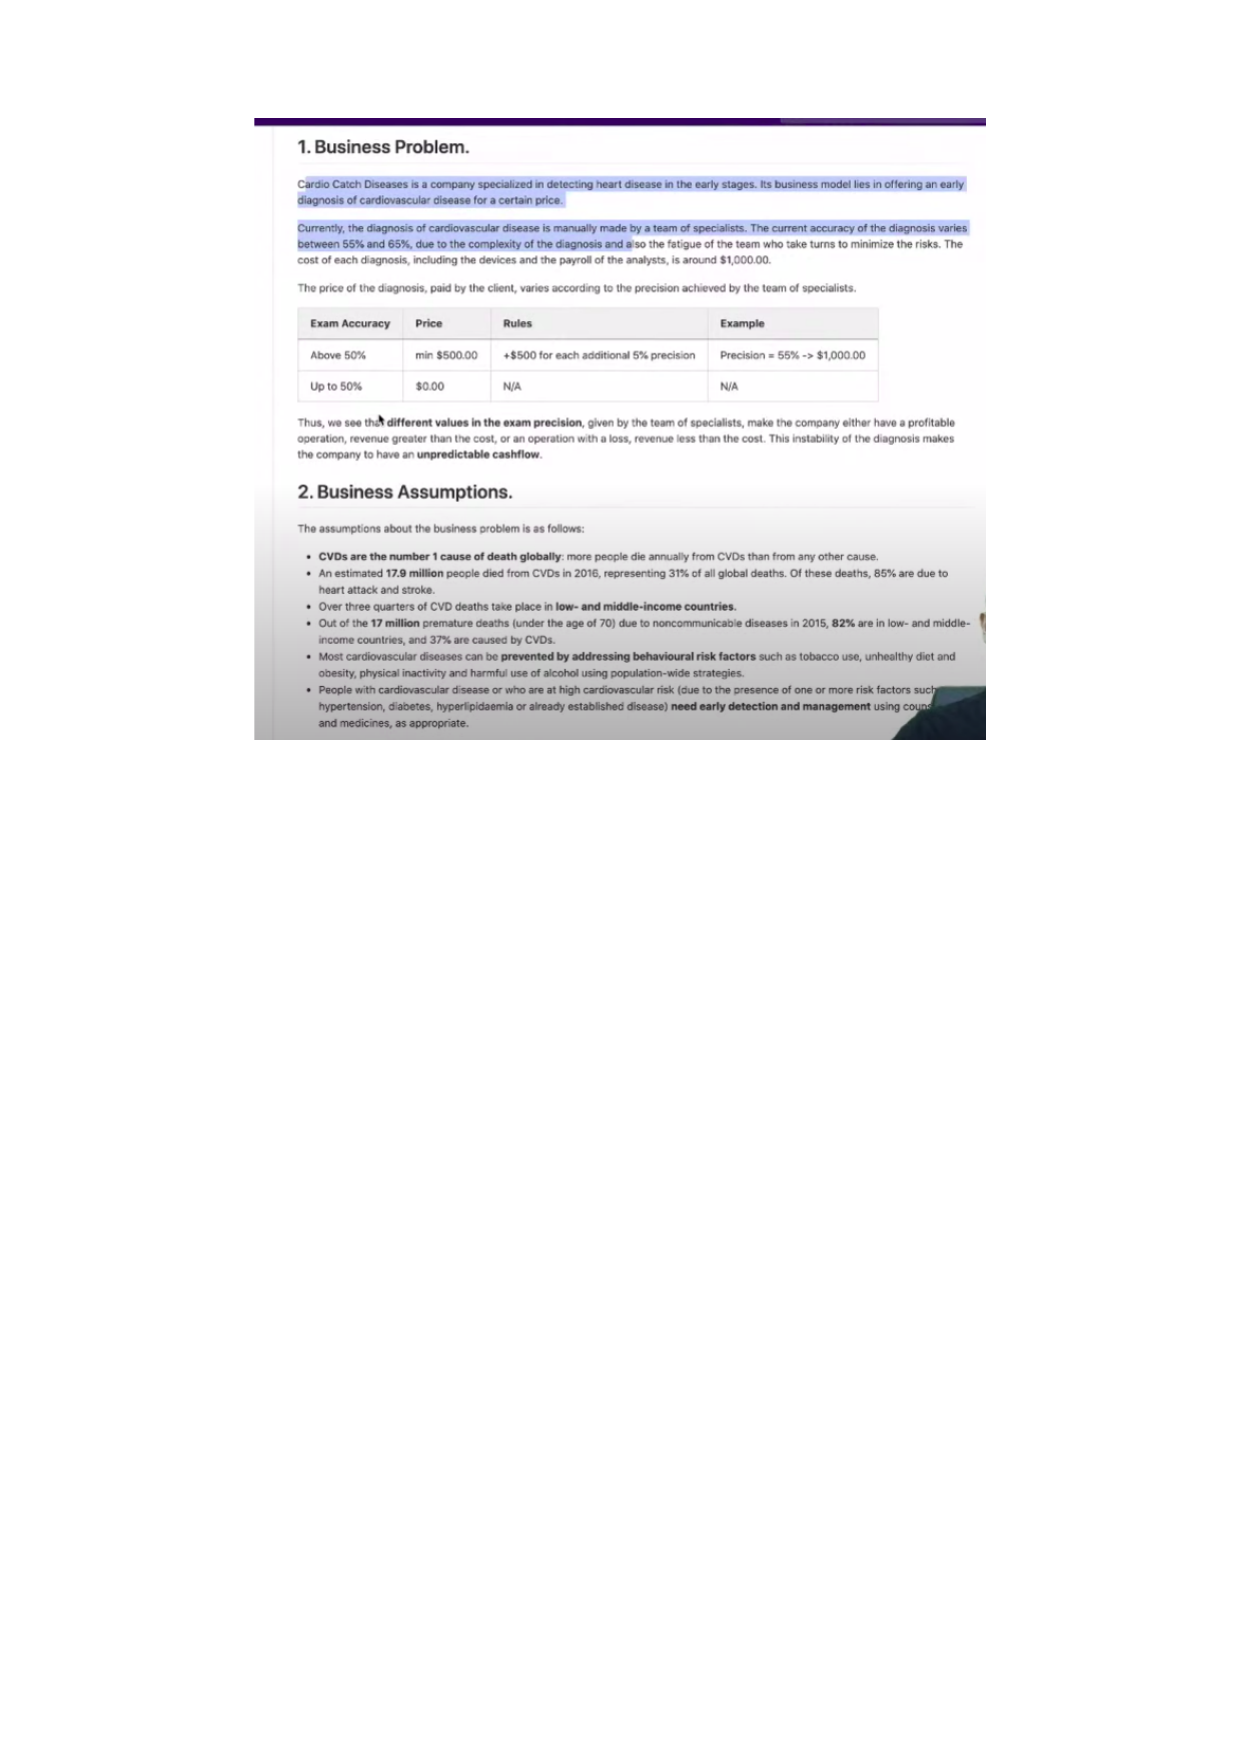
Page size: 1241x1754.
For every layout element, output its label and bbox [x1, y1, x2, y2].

picture [254, 118, 986, 740]
